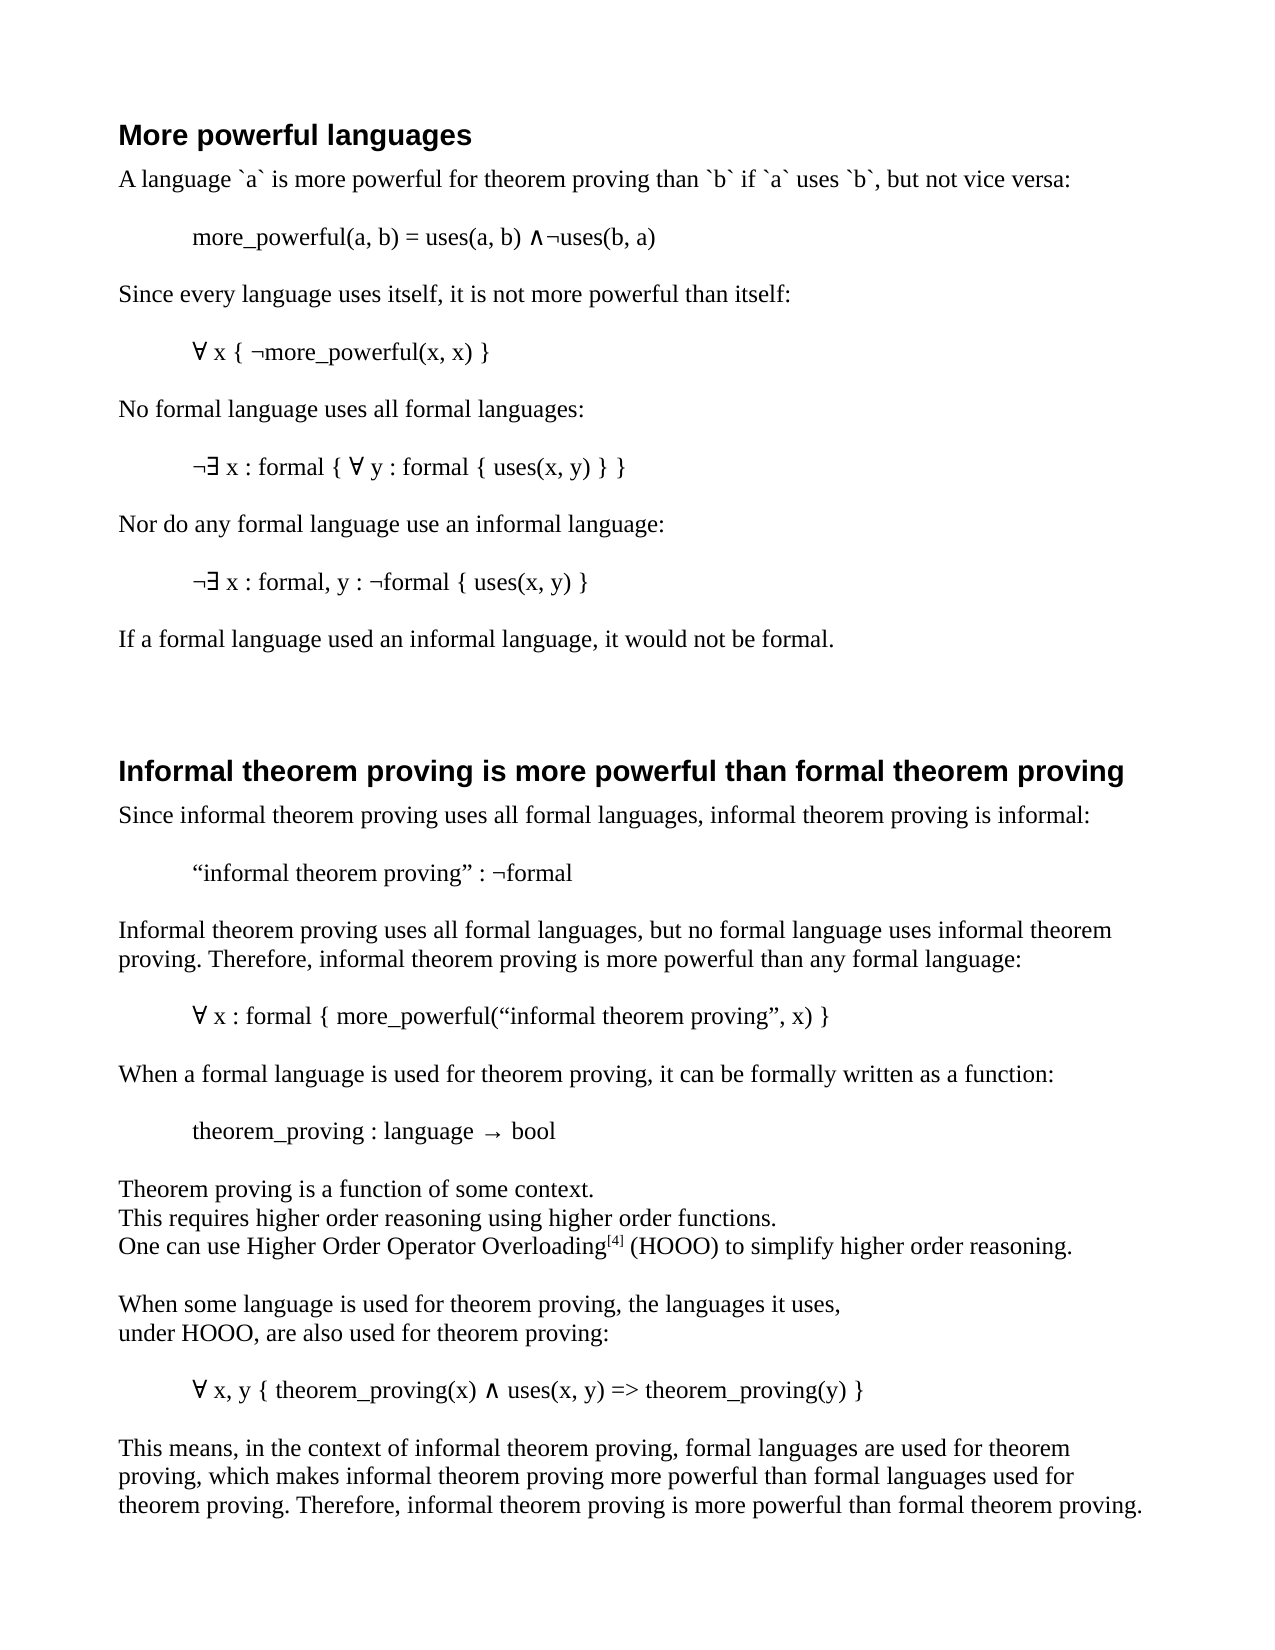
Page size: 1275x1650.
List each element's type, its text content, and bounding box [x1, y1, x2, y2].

text ∀ x, y { theorem_proving(x) ∧ uses(x, y) => theorem_proving(y) } [118, 1375, 1157, 1404]
subtitle More powerful languages [118, 118, 1157, 152]
text When a formal language is used for theorem proving, it can be formally written as a function: [118, 1059, 1157, 1088]
text This requires higher order reasoning using higher order functions. [118, 1203, 1157, 1231]
text theorem_proving : language → bool [118, 1116, 1157, 1145]
text Since informal theorem proving uses all formal languages, informal theorem proving is informal: [118, 800, 1157, 829]
text Theorem proving is a function of some context. [118, 1174, 1157, 1203]
text Nor do any formal language use an informal language: [118, 509, 1157, 538]
text When some language is used for theorem proving, the languages it uses, [118, 1289, 1157, 1318]
text No formal language uses all formal languages: [118, 394, 1157, 423]
text ∀ x { ¬more_powerful(x, x) } [118, 337, 1157, 366]
text ¬∃ x : formal, y : ¬formal { uses(x, y) } [118, 567, 1157, 596]
text more_powerful(a, b) = uses(a, b) ∧¬uses(b, a) [118, 222, 1157, 251]
text ¬∃ x : formal { ∀ y : formal { uses(x, y) } } [118, 452, 1157, 481]
text Informal theorem proving uses all formal languages, but no formal language uses informal theorem proving. Therefore, informal theorem proving is more powerful than any formal language: [118, 915, 1157, 973]
subtitle Informal theorem proving is more powerful than formal theorem proving [118, 754, 1157, 788]
text ∀ x : formal { more_powerful(“informal theorem proving”, x) } [118, 1001, 1157, 1030]
text A language `a` is more powerful for theorem proving than `b` if `a` uses `b`, but not vice versa: [118, 164, 1157, 193]
text If a formal language used an informal language, it would not be formal. [118, 624, 1157, 653]
text This means, in the context of informal theorem proving, formal languages are used for theorem proving, which makes informal theorem proving more powerful than formal languages used for theorem proving. Therefore, informal theorem proving is more powerful than formal theorem proving. [118, 1433, 1157, 1519]
text Since every language uses itself, it is not more powerful than itself: [118, 279, 1157, 308]
text “informal theorem proving” : ¬formal [118, 858, 1157, 886]
text One can use Higher Order Operator Overloading[4] (HOOO) to simplify higher order reasoning. [118, 1231, 1157, 1260]
text under HOOO, are also used for theorem proving: [118, 1318, 1157, 1346]
